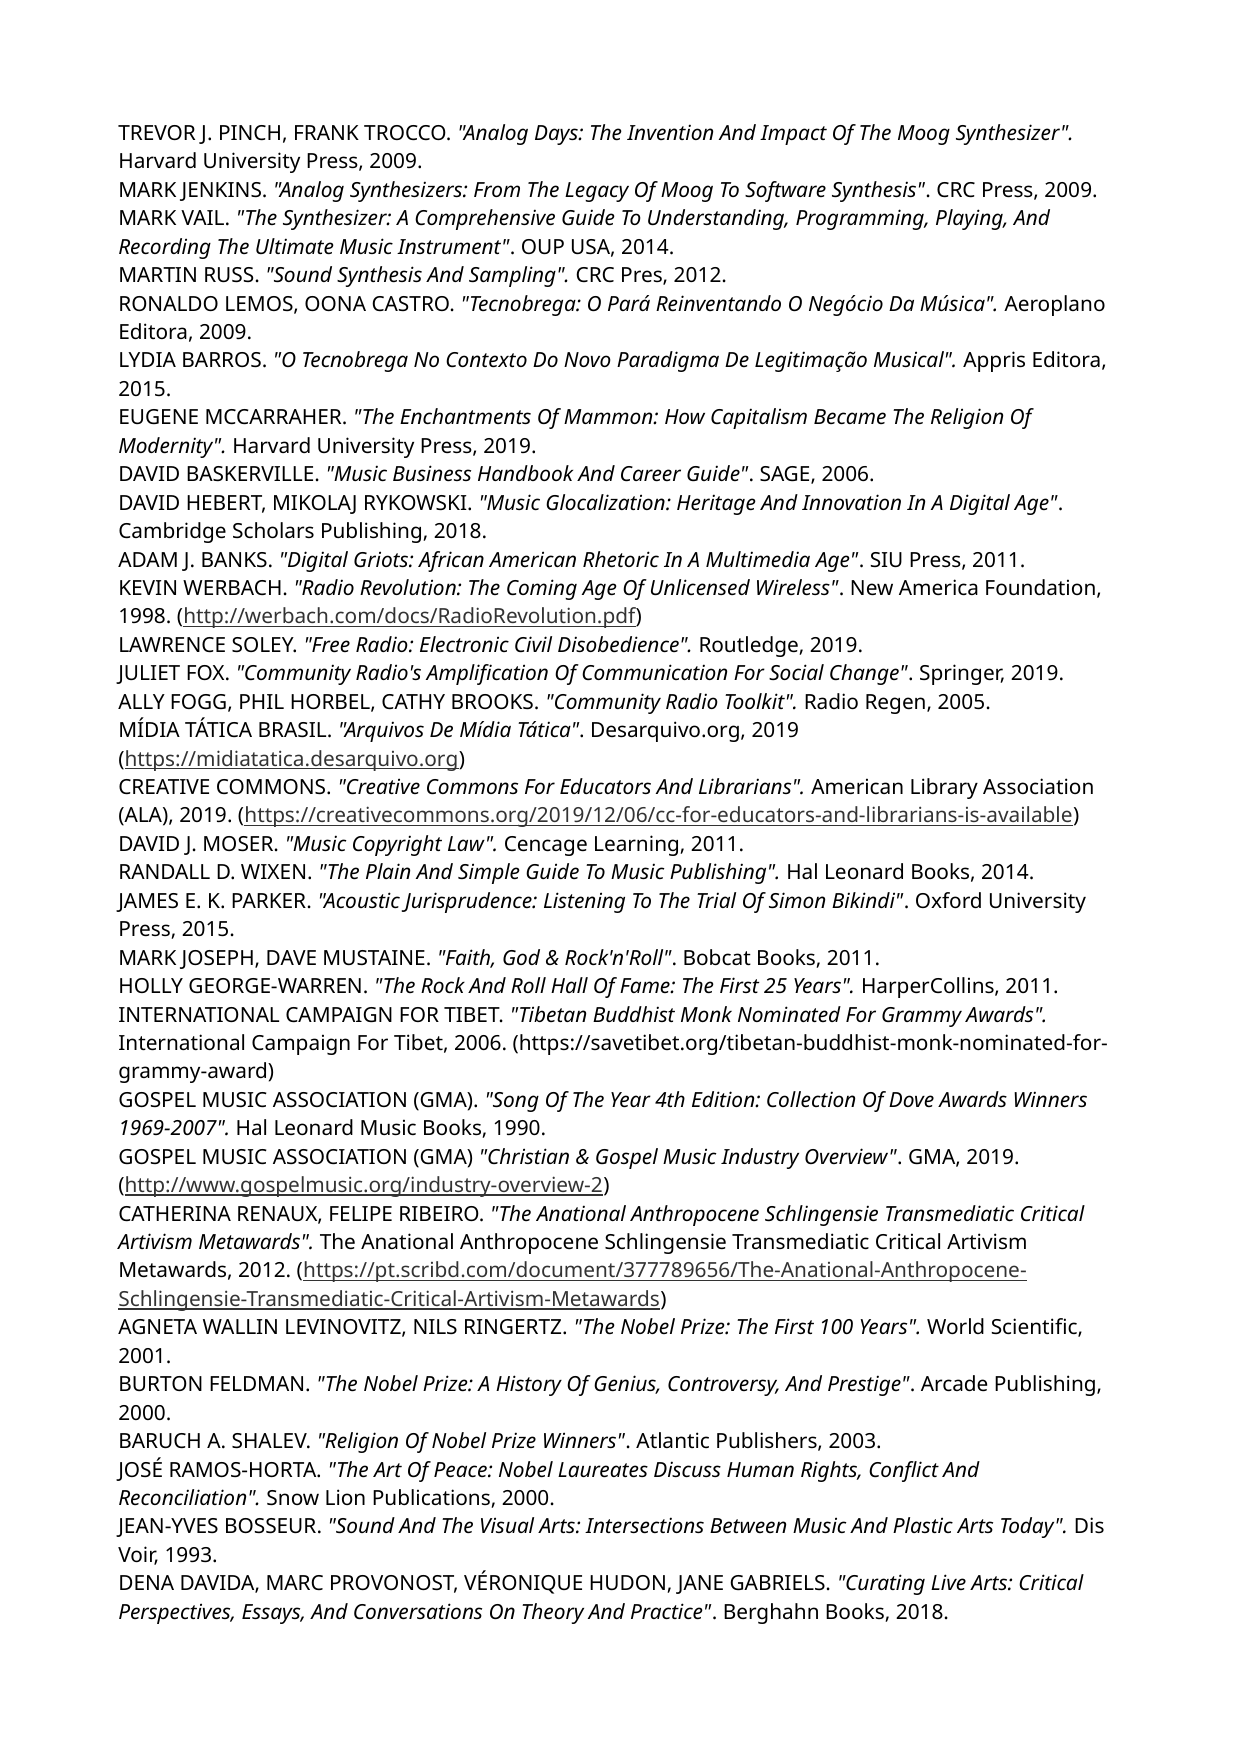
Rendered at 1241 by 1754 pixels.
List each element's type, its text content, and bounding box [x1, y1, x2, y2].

text CATHERINA RENAUX, FELIPE RIBEIRO. "The Anational Anthropocene Schlingensie Transmediatic Critical Artivism Metawards". The Anational Anthropocene Schlingensie Transmediatic Critical Artivism Metawards, 2012. (https://pt.scribd.com/document/377789656/The-Anational-Anthropocene-Schlingensie-Transmediatic-Critical-Artivism-Metawards) [118, 1199, 1122, 1312]
text DAVID J. MOSER. "Music Copyright Law". Cencage Learning, 2011. [118, 829, 1122, 857]
text JEAN-YVES BOSSEUR. "Sound And The Visual Arts: Intersections Between Music And Plastic Arts Today". Dis Voir, 1993. [118, 1512, 1122, 1568]
text KEVIN WERBACH. "Radio Revolution: The Coming Age Of Unlicensed Wireless". New America Foundation, 1998. (http://werbach.com/docs/RadioRevolution.pdf) [118, 573, 1122, 630]
text ALLY FOGG, PHIL HORBEL, CATHY BROOKS. "Community Radio Toolkit". Radio Regen, 2005. [118, 687, 1122, 715]
text JULIET FOX. "Community Radio's Amplification Of Communication For Social Change". Springer, 2019. [118, 658, 1122, 687]
text JOSÉ RAMOS-HORTA. "The Art Of Peace: Nobel Laureates Discuss Human Rights, Conflict And Reconciliation". Snow Lion Publications, 2000. [118, 1455, 1122, 1512]
text DAVID BASKERVILLE. "Music Business Handbook And Career Guide". SAGE, 2006. [118, 459, 1122, 488]
text JAMES E. K. PARKER. "Acoustic Jurisprudence: Listening To The Trial Of Simon Bikindi". Oxford University Press, 2015. [118, 886, 1122, 943]
text HOLLY GEORGE-WARREN. "The Rock And Roll Hall Of Fame: The First 25 Years". HarperCollins, 2011. [118, 971, 1122, 1000]
text AGNETA WALLIN LEVINOVITZ, NILS RINGERTZ. "The Nobel Prize: The First 100 Years". World Scientific, 2001. [118, 1312, 1122, 1369]
text GOSPEL MUSIC ASSOCIATION (GMA). "Song Of The Year 4th Edition: Collection Of Dove Awards Winners 1969-2007". Hal Leonard Music Books, 1990. [118, 1085, 1122, 1142]
text MARK VAIL. "The Synthesizer: A Comprehensive Guide To Understanding, Programming, Playing, And Recording The Ultimate Music Instrument". OUP USA, 2014. [118, 203, 1122, 260]
text TREVOR J. PINCH, FRANK TROCCO. "Analog Days: The Invention And Impact Of The Moog Synthesizer". Harvard University Press, 2009. [118, 118, 1122, 175]
text DENA DAVIDA, MARC PROVONOST, VÉRONIQUE HUDON, JANE GABRIELS. "Curating Live Arts: Critical Perspectives, Essays, And Conversations On Theory And Practice". Berghahn Books, 2018. [118, 1568, 1122, 1625]
text LYDIA BARROS. "O Tecnobrega No Contexto Do Novo Paradigma De Legitimação Musical". Appris Editora, 2015. [118, 346, 1122, 402]
text RANDALL D. WIXEN. "The Plain And Simple Guide To Music Publishing". Hal Leonard Books, 2014. [118, 857, 1122, 886]
text GOSPEL MUSIC ASSOCIATION (GMA) "Christian & Gospel Music Industry Overview". GMA, 2019. (http://www.gospelmusic.org/industry-overview-2) [118, 1142, 1122, 1199]
text LAWRENCE SOLEY. "Free Radio: Electronic Civil Disobedience". Routledge, 2019. [118, 630, 1122, 658]
text CREATIVE COMMONS. "Creative Commons For Educators And Librarians". American Library Association (ALA), 2019. (https://creativecommons.org/2019/12/06/cc-for-educators-and-librarians-is-available) [118, 772, 1122, 829]
text MARTIN RUSS. "Sound Synthesis And Sampling". CRC Pres, 2012. [118, 260, 1122, 289]
text DAVID HEBERT, MIKOLAJ RYKOWSKI. "Music Glocalization: Heritage And Innovation In A Digital Age". Cambridge Scholars Publishing, 2018. [118, 488, 1122, 545]
text MÍDIA TÁTICA BRASIL. "Arquivos De Mídia Tática". Desarquivo.org, 2019 (https://midiatatica.desarquivo.org) [118, 715, 1122, 772]
text RONALDO LEMOS, OONA CASTRO. "Tecnobrega: O Pará Reinventando O Negócio Da Música". Aeroplano Editora, 2009. [118, 289, 1122, 346]
text BURTON FELDMAN. "The Nobel Prize: A History Of Genius, Controversy, And Prestige". Arcade Publishing, 2000. [118, 1369, 1122, 1426]
text INTERNATIONAL CAMPAIGN FOR TIBET. "Tibetan Buddhist Monk Nominated For Grammy Awards". International Campaign For Tibet, 2006. (https://savetibet.org/tibetan-buddhist-monk-nominated-for-grammy-award) [118, 1000, 1122, 1085]
text MARK JOSEPH, DAVE MUSTAINE. "Faith, God & Rock'n'Roll". Bobcat Books, 2011. [118, 943, 1122, 971]
text MARK JENKINS. "Analog Synthesizers: From The Legacy Of Moog To Software Synthesis". CRC Press, 2009. [118, 175, 1122, 203]
text BARUCH A. SHALEV. "Religion Of Nobel Prize Winners". Atlantic Publishers, 2003. [118, 1426, 1122, 1455]
text EUGENE MCCARRAHER. "The Enchantments Of Mammon: How Capitalism Became The Religion Of Modernity". Harvard University Press, 2019. [118, 402, 1122, 459]
text ADAM J. BANKS. "Digital Griots: African American Rhetoric In A Multimedia Age". SIU Press, 2011. [118, 545, 1122, 573]
